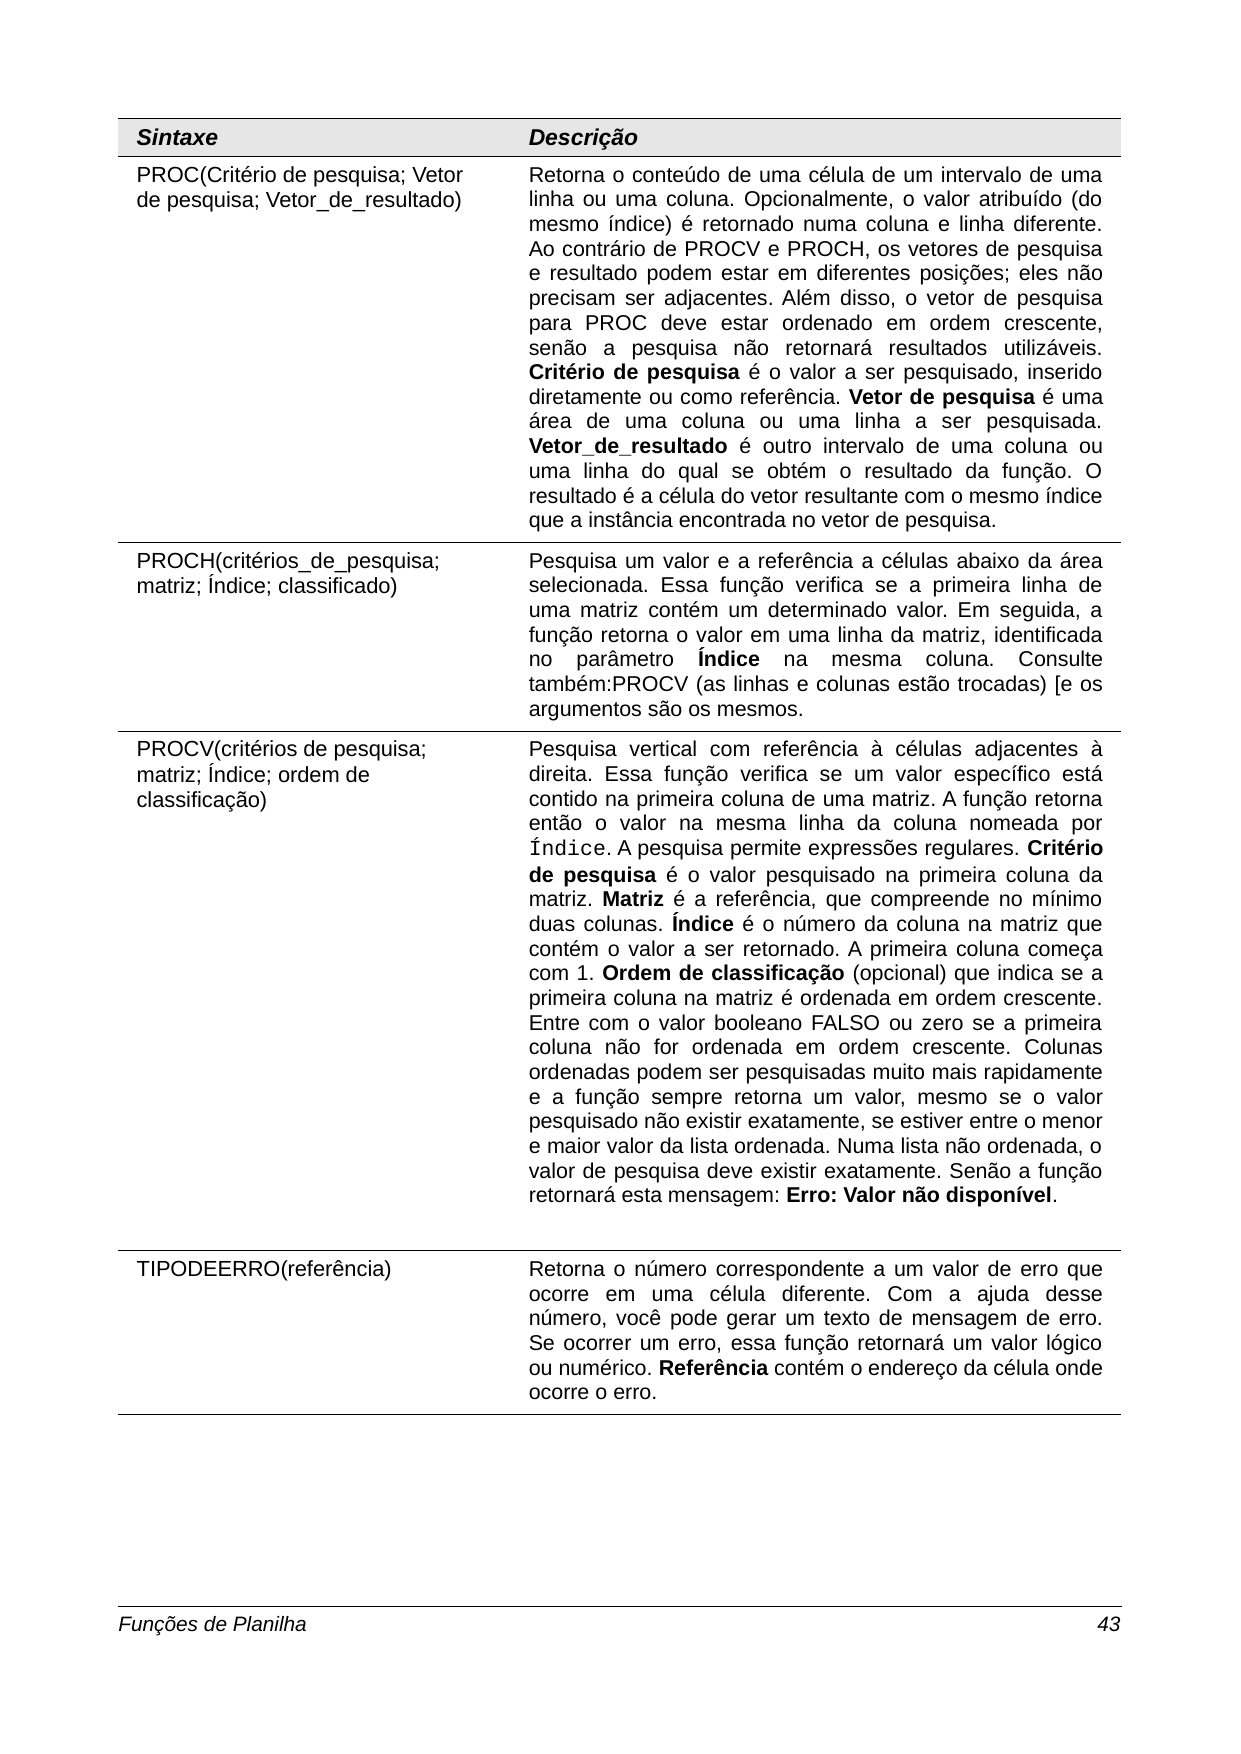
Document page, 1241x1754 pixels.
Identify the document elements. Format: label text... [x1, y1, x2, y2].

table_cell PROCH(critérios_de_pesquisa; matriz; Índice; classificado) [118, 543, 510, 731]
table_cell PROC(Critério de pesquisa; Vetor de pesquisa; Vetor_de_resultado) [118, 157, 510, 542]
table_cell PROCV(critérios de pesquisa; matriz; Índice; ordem de classificação) [118, 732, 510, 1250]
table_cell TIPODEERRO(referência) [118, 1251, 510, 1414]
table_cell Retorna o número correspondente a um valor de erro que ocorre em uma célula diferente. Com a ajuda desse número, você pode gerar um texto de mensagem de erro. Se ocorrer um erro, essa função retornará um valor lógico ou numérico. Referência contém o endereço da célula onde ocorre o erro. [510, 1251, 1121, 1414]
table_cell Retorna o conteúdo de uma célula de um intervalo de uma linha ou uma coluna. Opcionalmente, o valor atribuído (do mesmo índice) é retornado numa coluna e linha diferente. Ao contrário de PROCV e PROCH, os vetores de pesquisa e resultado podem estar em diferentes posições; eles não precisam ser adjacentes. Além disso, o vetor de pesquisa para PROC deve estar ordenado em ordem crescente, senão a pesquisa não retornará resultados utilizáveis. Critério de pesquisa é o valor a ser pesquisado, inserido diretamente ou como referência. Vetor de pesquisa é uma área de uma coluna ou uma linha a ser pesquisada. Vetor_de_resultado é outro intervalo de uma coluna ou uma linha do qual se obtém o resultado da função. O resultado é a célula do vetor resultante com o mesmo índice que a instância encontrada no vetor de pesquisa. [510, 157, 1121, 542]
table_header Descrição [510, 119, 1121, 156]
table_header Sintaxe [118, 119, 510, 156]
table_cell Pesquisa vertical com referência à células adjacentes à direita. Essa função verifica se um valor específico está contido na primeira coluna de uma matriz. A função retorna então o valor na mesma linha da coluna nomeada por Índice. A pesquisa permite expressões regulares. Critério de pesquisa é o valor pesquisado na primeira coluna da matriz. Matriz é a referência, que compreende no mínimo duas colunas. Índice é o número da coluna na matriz que contém o valor a ser retornado. A primeira coluna começa com 1. Ordem de classificação (opcional) que indica se a primeira coluna na matriz é ordenada em ordem crescente. Entre com o valor booleano FALSO ou zero se a primeira coluna não for ordenada em ordem crescente. Colunas ordenadas podem ser pesquisadas muito mais rapidamente e a função sempre retorna um valor, mesmo se o valor pesquisado não existir exatamente, se estiver entre o menor e maior valor da lista ordenada. Numa lista não ordenada, o valor de pesquisa deve existir exatamente. Senão a função retornará esta mensagem: Erro: Valor não disponível. [510, 732, 1121, 1250]
table_cell Pesquisa um valor e a referência a células abaixo da área selecionada. Essa função verifica se a primeira linha de uma matriz contém um determinado valor. Em seguida, a função retorna o valor em uma linha da matriz, identificada no parâmetro Índice na mesma coluna. Consulte também:PROCV (as linhas e colunas estão trocadas) [e os argumentos são os mesmos. [510, 543, 1121, 731]
